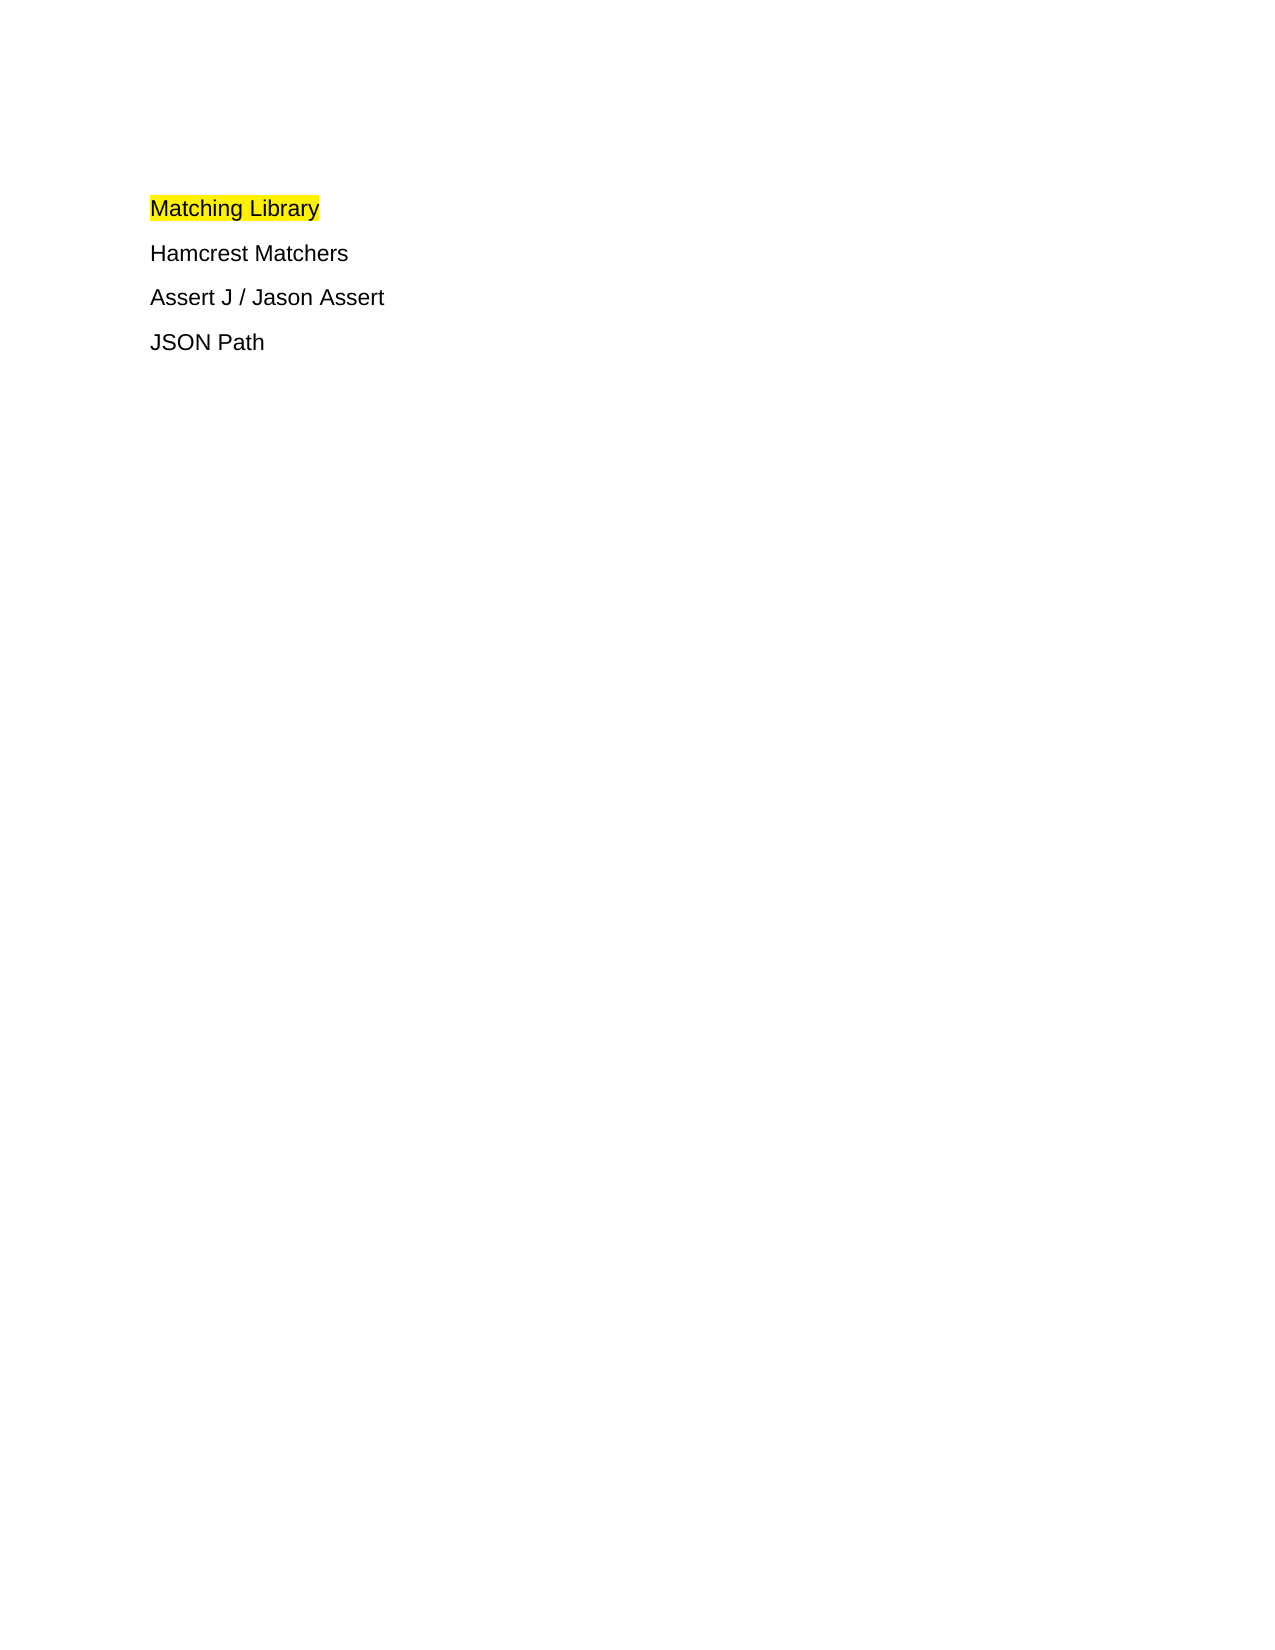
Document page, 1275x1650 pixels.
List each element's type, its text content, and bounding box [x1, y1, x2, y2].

text Assert J / Jason Assert [150, 284, 1125, 311]
text Matching Library [150, 195, 1125, 221]
text Hamcrest Matchers [150, 239, 1125, 266]
text JSON Path [150, 329, 1125, 356]
